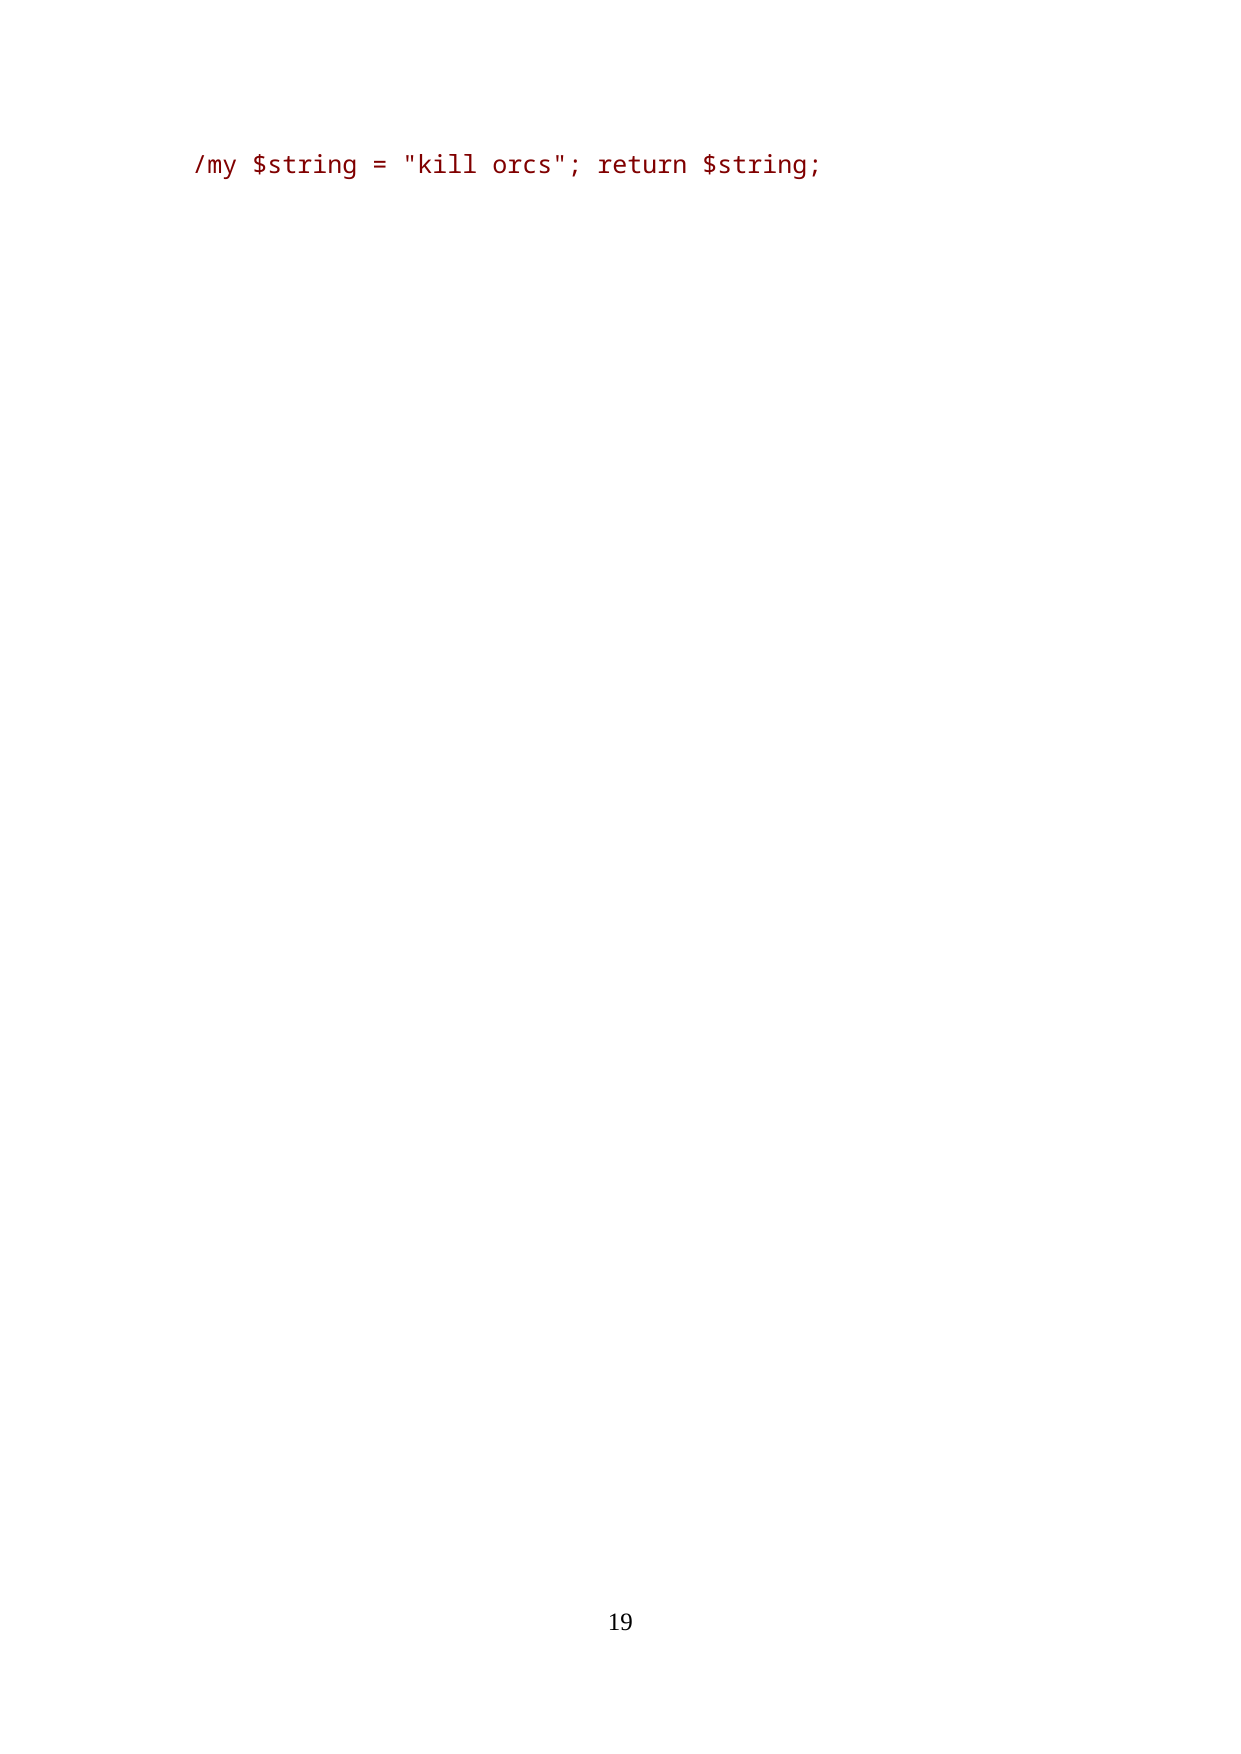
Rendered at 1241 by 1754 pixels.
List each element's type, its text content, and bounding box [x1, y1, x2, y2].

text /my $string = "kill orcs"; return $string; [118, 147, 1122, 181]
